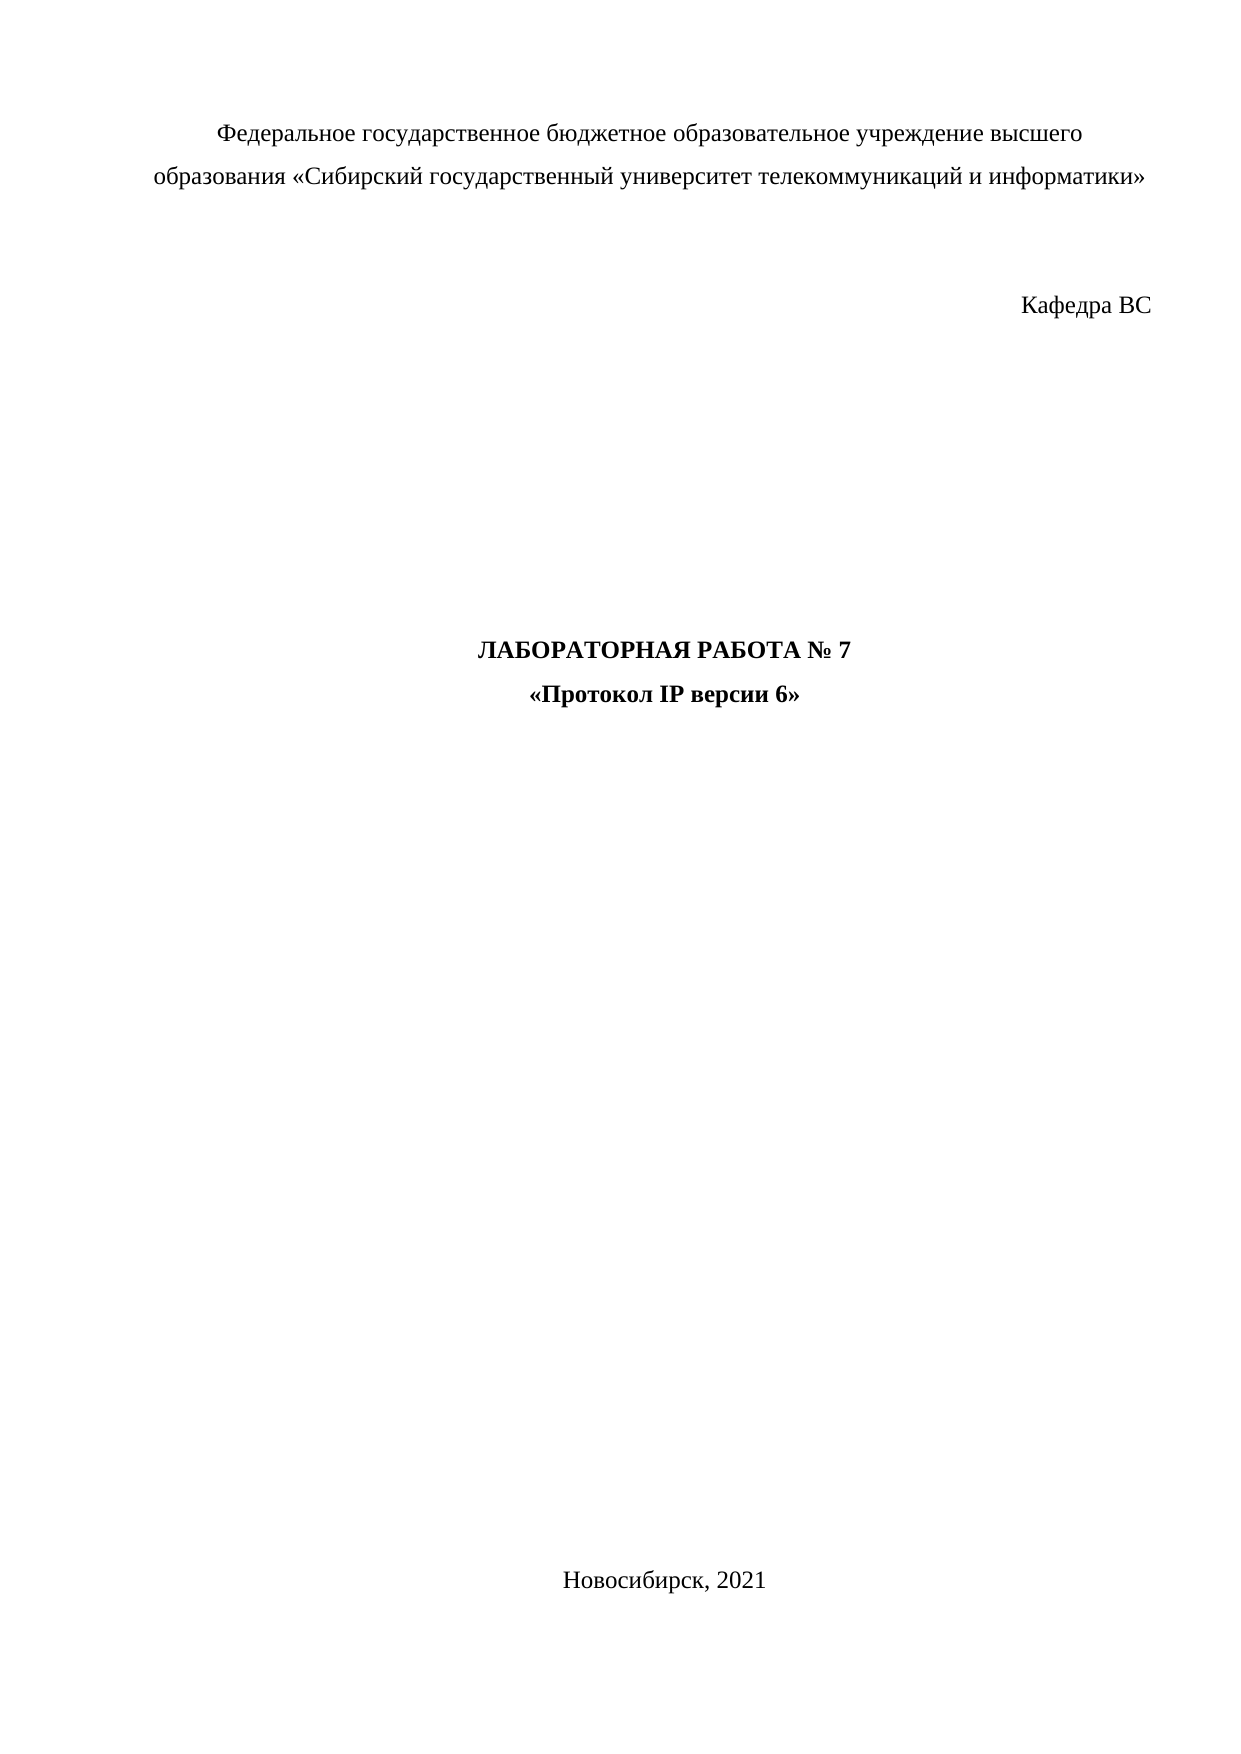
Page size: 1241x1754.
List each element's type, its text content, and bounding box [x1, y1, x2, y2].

text ЛАБОРАТОРНАЯ РАБОТА № 7 [177, 636, 1152, 664]
text Новосибирск, 2021 [177, 1565, 1152, 1594]
text Кафедра ВС [207, 291, 1152, 319]
text Федеральное государственное бюджетное образовательное учреждение высшего образования «Сибирский государственный университет телекоммуникаций и информатики» [148, 118, 1152, 190]
text «Протокол IP версии 6» [177, 679, 1152, 707]
